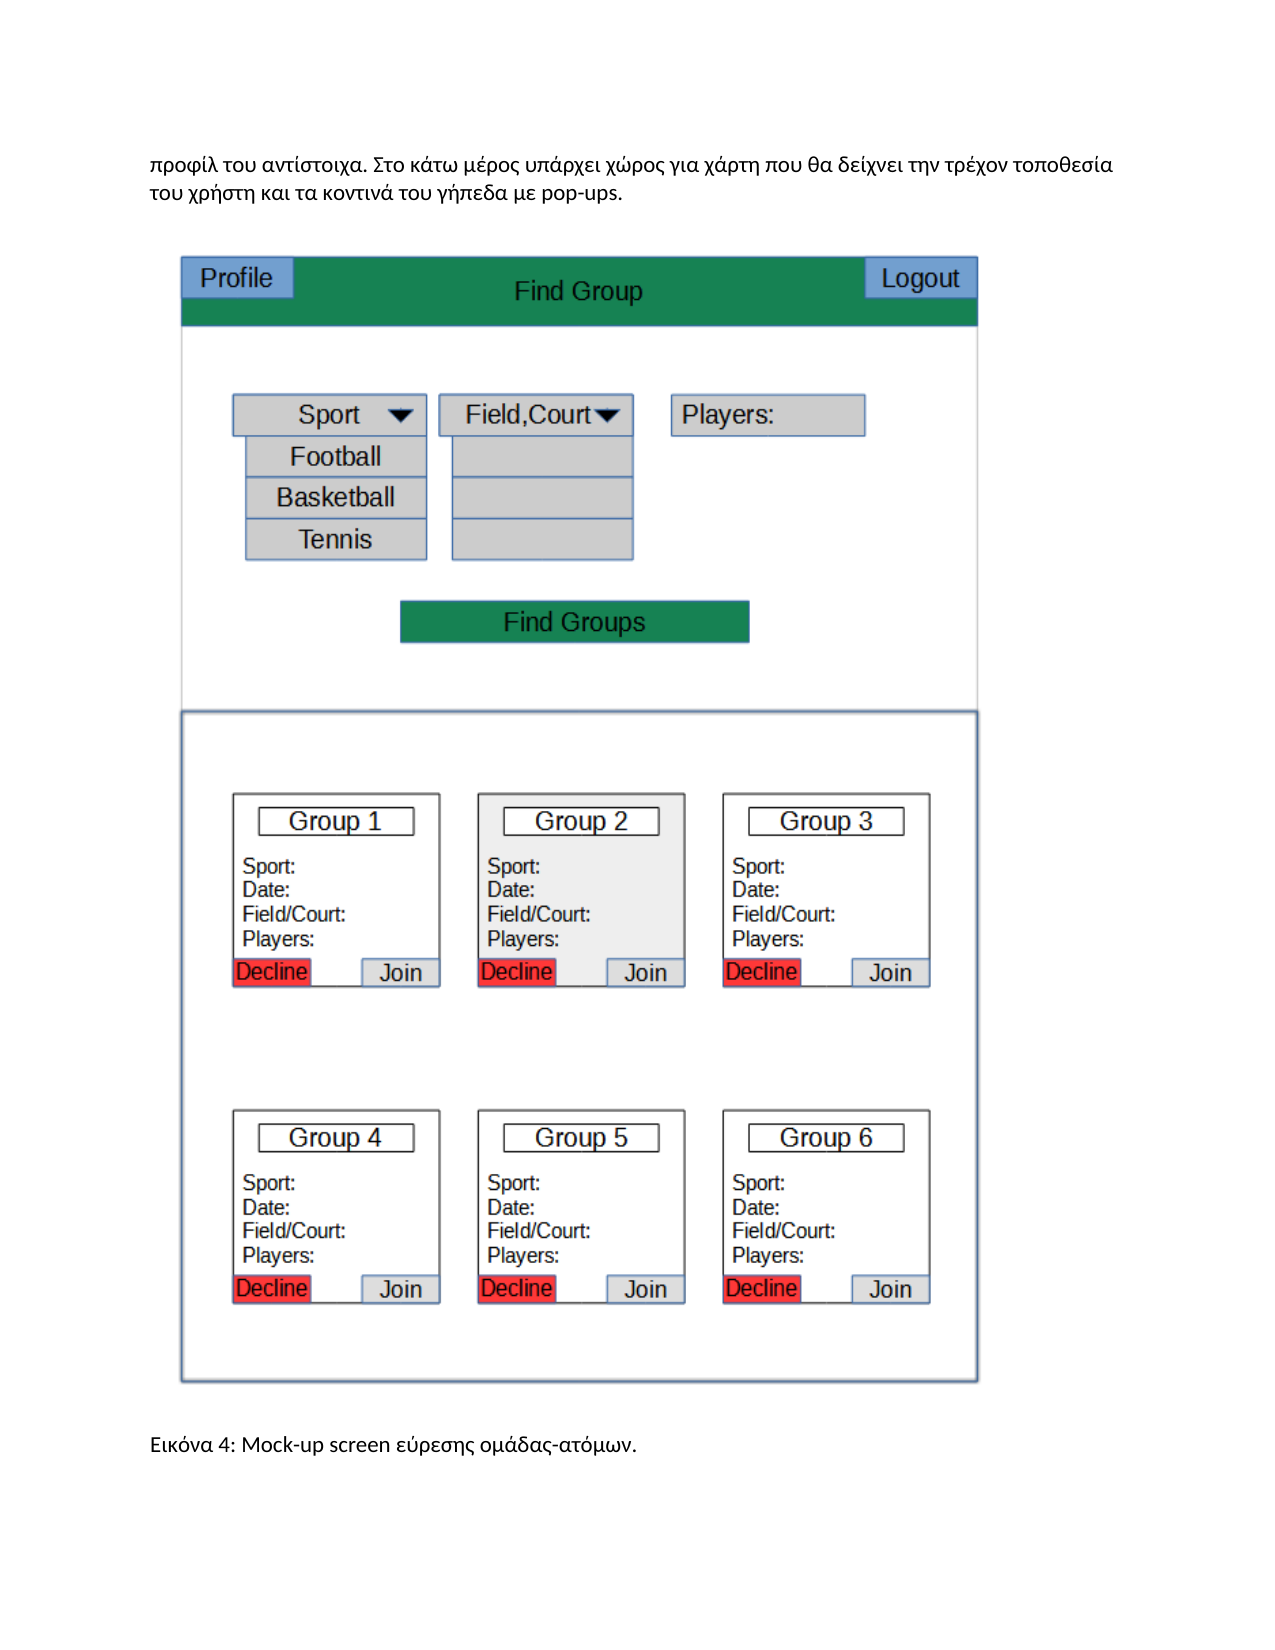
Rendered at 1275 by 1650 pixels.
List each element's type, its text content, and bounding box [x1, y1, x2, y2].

text Εικόνα 4: Mock-up screen εύρεσης ομάδας-ατόμων. [150, 1430, 1125, 1458]
text προφίλ του αντίστοιχα. Στο κάτω μέρος υπάρχει χώρος για χάρτη που θα δείχνει την τρέχον τοποθεσία του χρήστη και τα κοντινά του γήπεδα με pop-ups. [150, 150, 1125, 206]
